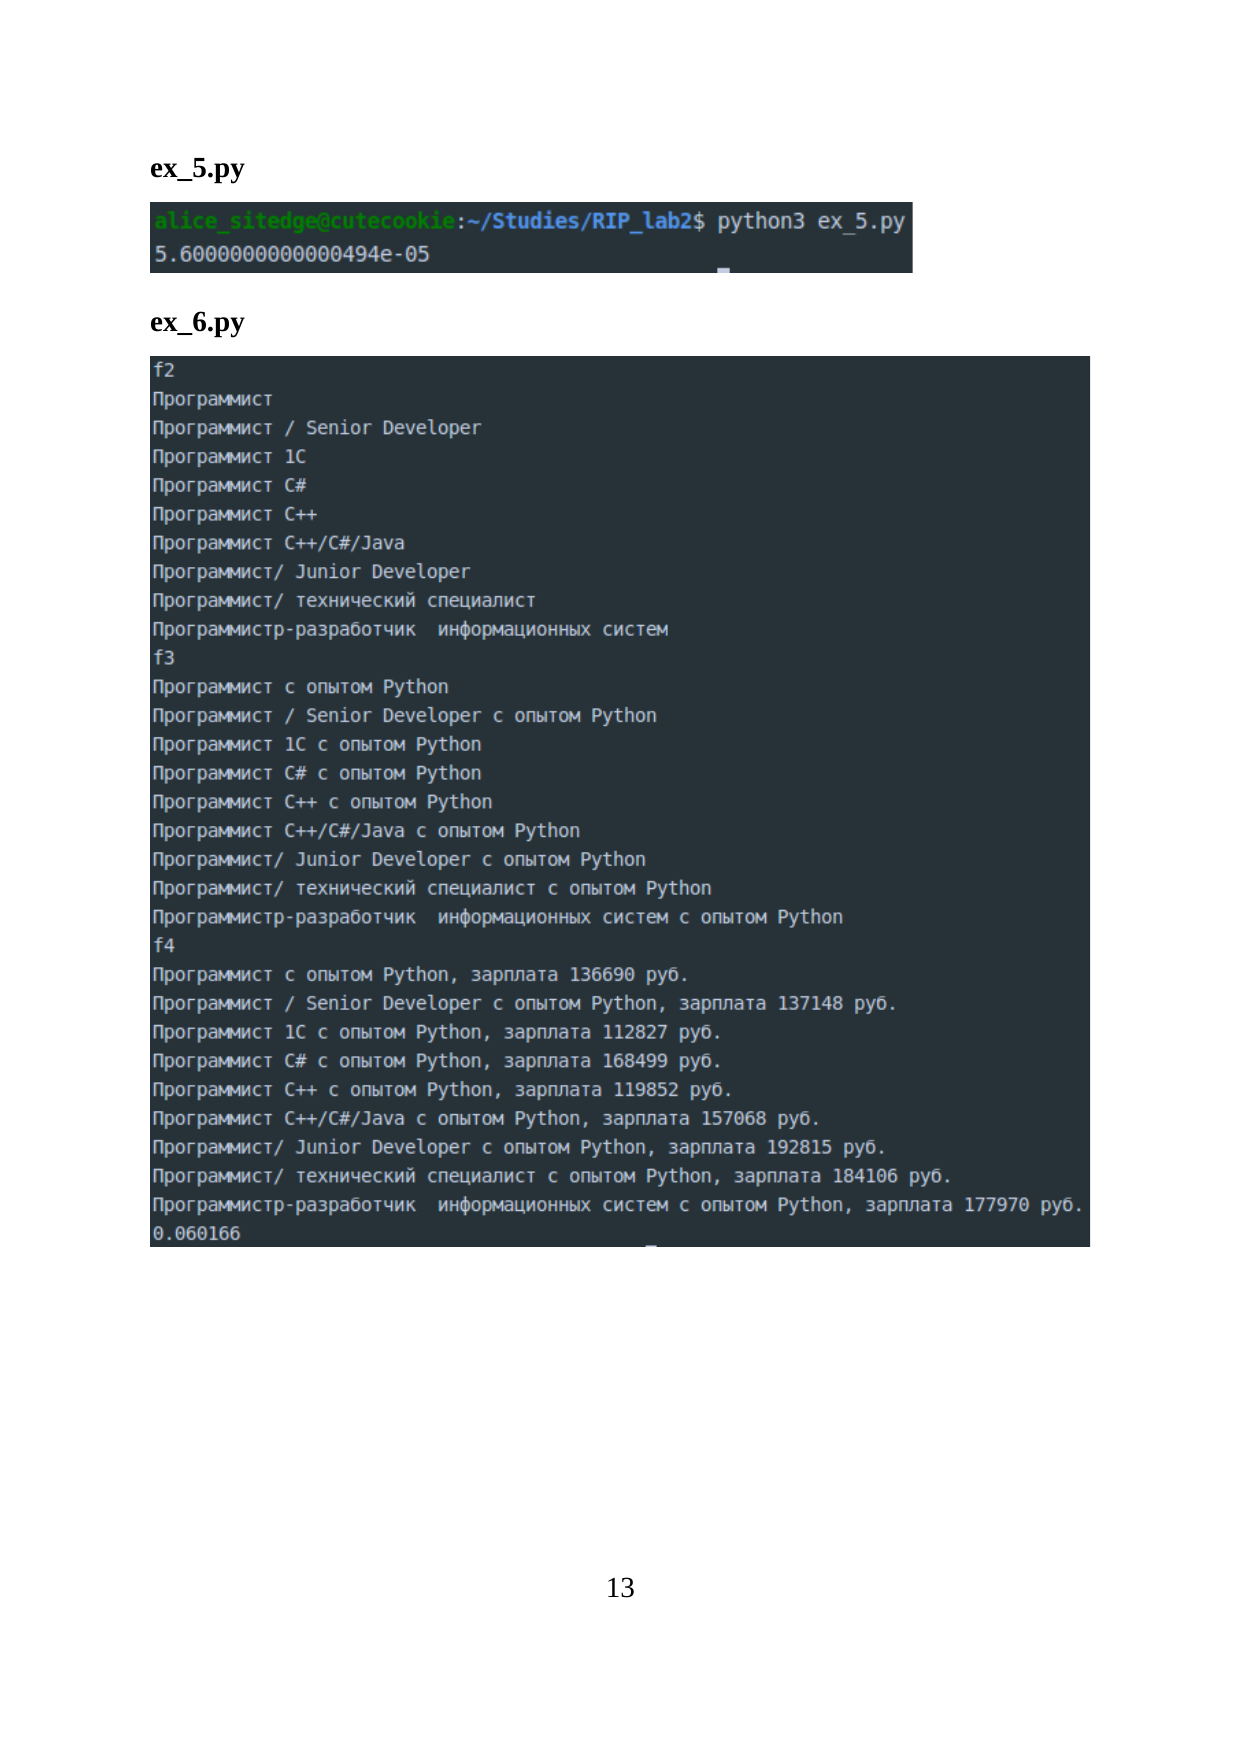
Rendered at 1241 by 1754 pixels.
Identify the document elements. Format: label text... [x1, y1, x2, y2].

text ex_5.py [150, 150, 1090, 183]
text ex_6.py [150, 202, 1090, 337]
picture [150, 356, 1091, 1247]
picture [150, 202, 913, 273]
